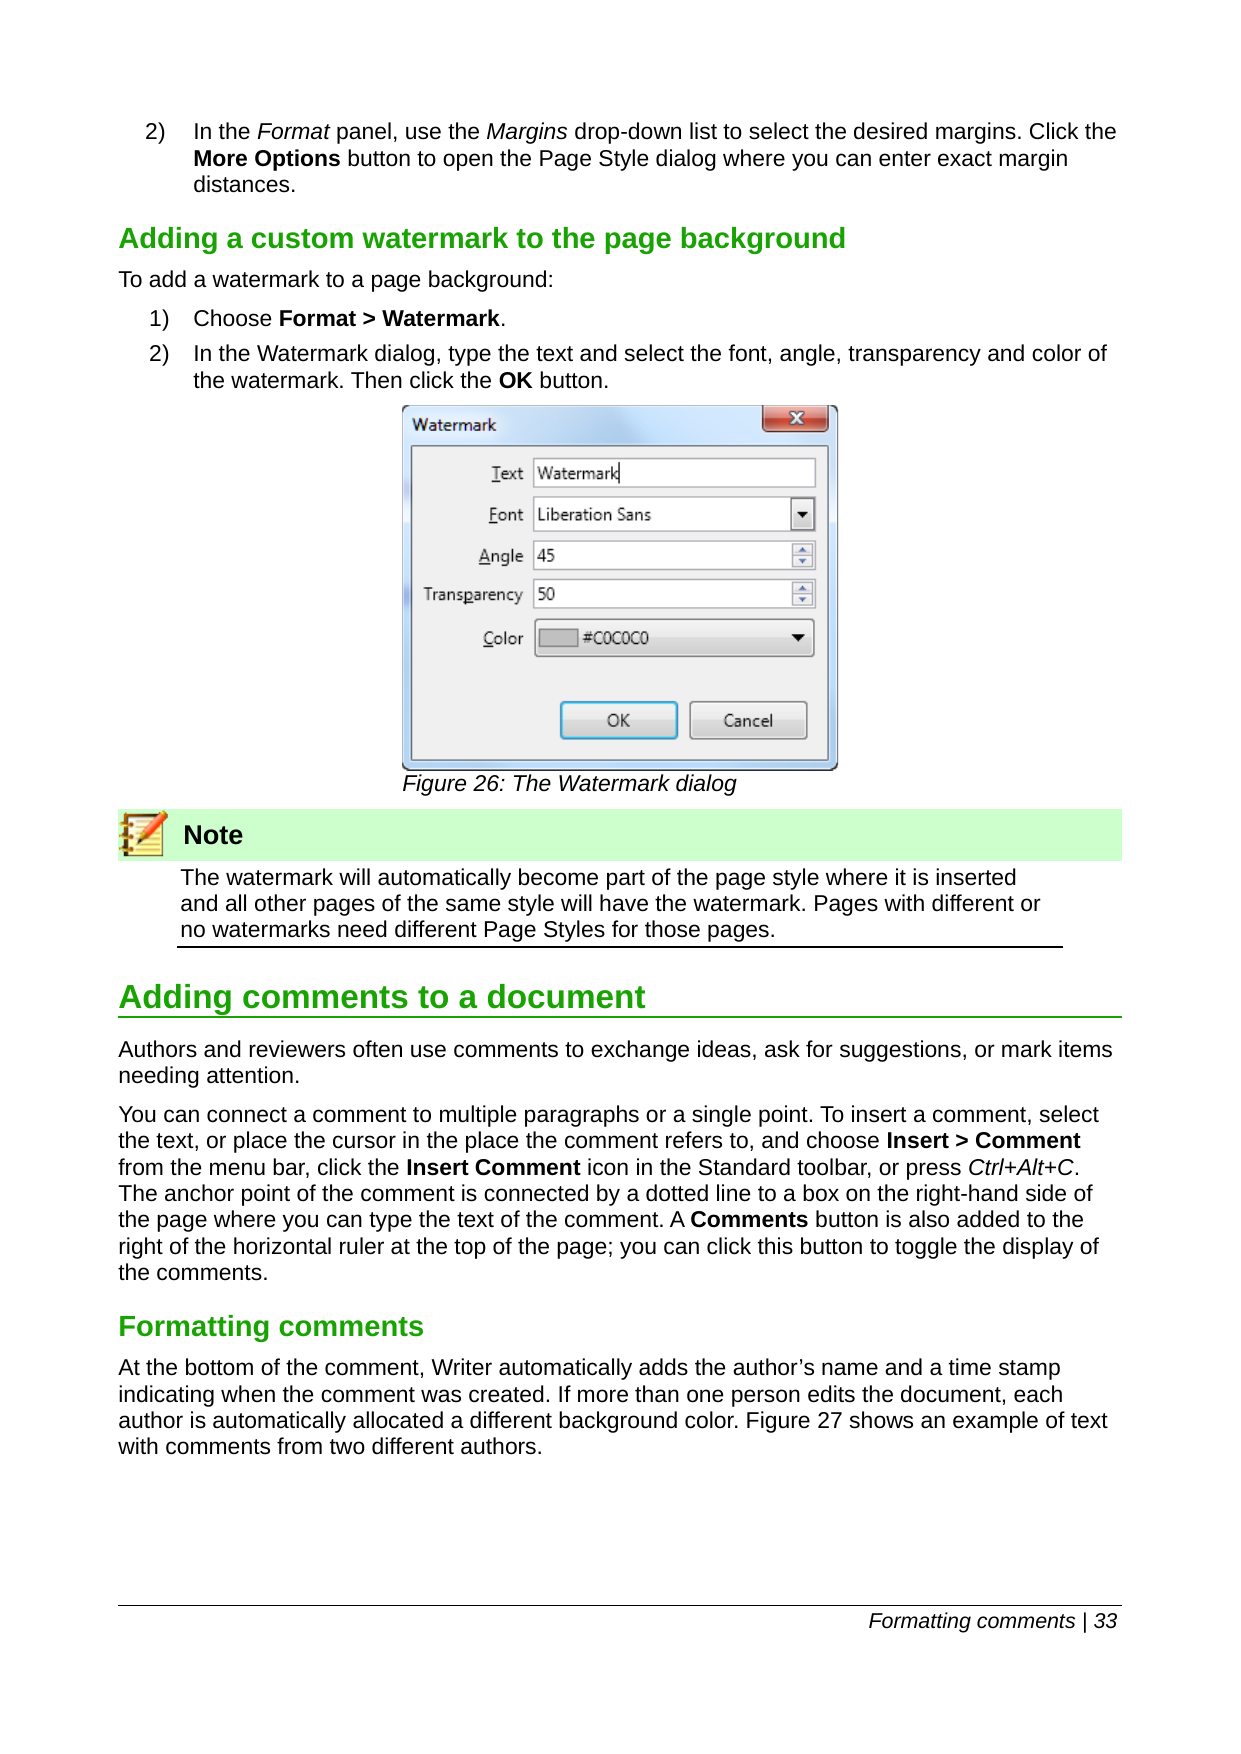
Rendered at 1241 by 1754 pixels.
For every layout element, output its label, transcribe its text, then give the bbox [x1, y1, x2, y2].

list In the Format panel, use the Margins drop-down list to select the desired margins. Click the More Options button to open the Page Style dialog where you can enter exact margin distances. [165, 118, 1122, 197]
subtitle Formatting comments [118, 1309, 1122, 1342]
text You can connect a comment to multiple paragraphs or a single point. To insert a comment, select the text, or place the cursor in the place the comment refers to, and choose Insert > Comment from the menu bar, click the Insert Comment icon in the Standard toolbar, or press Ctrl+Alt+C. The anchor point of the comment is connected by a dotted line to a box on the right-hand side of the page where you can type the text of the comment. A Comments button is also added to the right of the horizontal ruler at the top of the page; you can click this button to toggle the display of the comments. [118, 1101, 1122, 1285]
subtitle Adding comments to a document [118, 977, 1122, 1016]
text Figure 26: The Watermark dialog [402, 771, 838, 797]
picture [119, 809, 170, 860]
subtitle Adding a custom watermark to the page background [118, 221, 1122, 254]
text Authors and reviewers often use comments to exchange ideas, ask for suggestions, or mark items needing attention. [118, 1036, 1122, 1088]
list In the Watermark dialog, type the text and select the font, angle, transparency and color of the watermark. Then click the OK button. [169, 340, 1122, 393]
picture [402, 405, 839, 771]
subtitle Note [118, 809, 1122, 861]
text The watermark will automatically become part of the page style where it is inserted and all other pages of the same style will have the watermark. Pages with different or no watermarks need different Page Styles for those pages. [177, 861, 1063, 946]
list Choose Format > Watermark. [169, 305, 1122, 331]
text At the bottom of the comment, Writer automatically adds the author’s name and a time stamp indicating when the comment was created. If more than one person edits the document, each author is automatically allocated a different background color. Figure 27 shows an example of text with comments from two different authors. [118, 1354, 1122, 1460]
text To add a watermark to a page background: [118, 266, 1122, 292]
